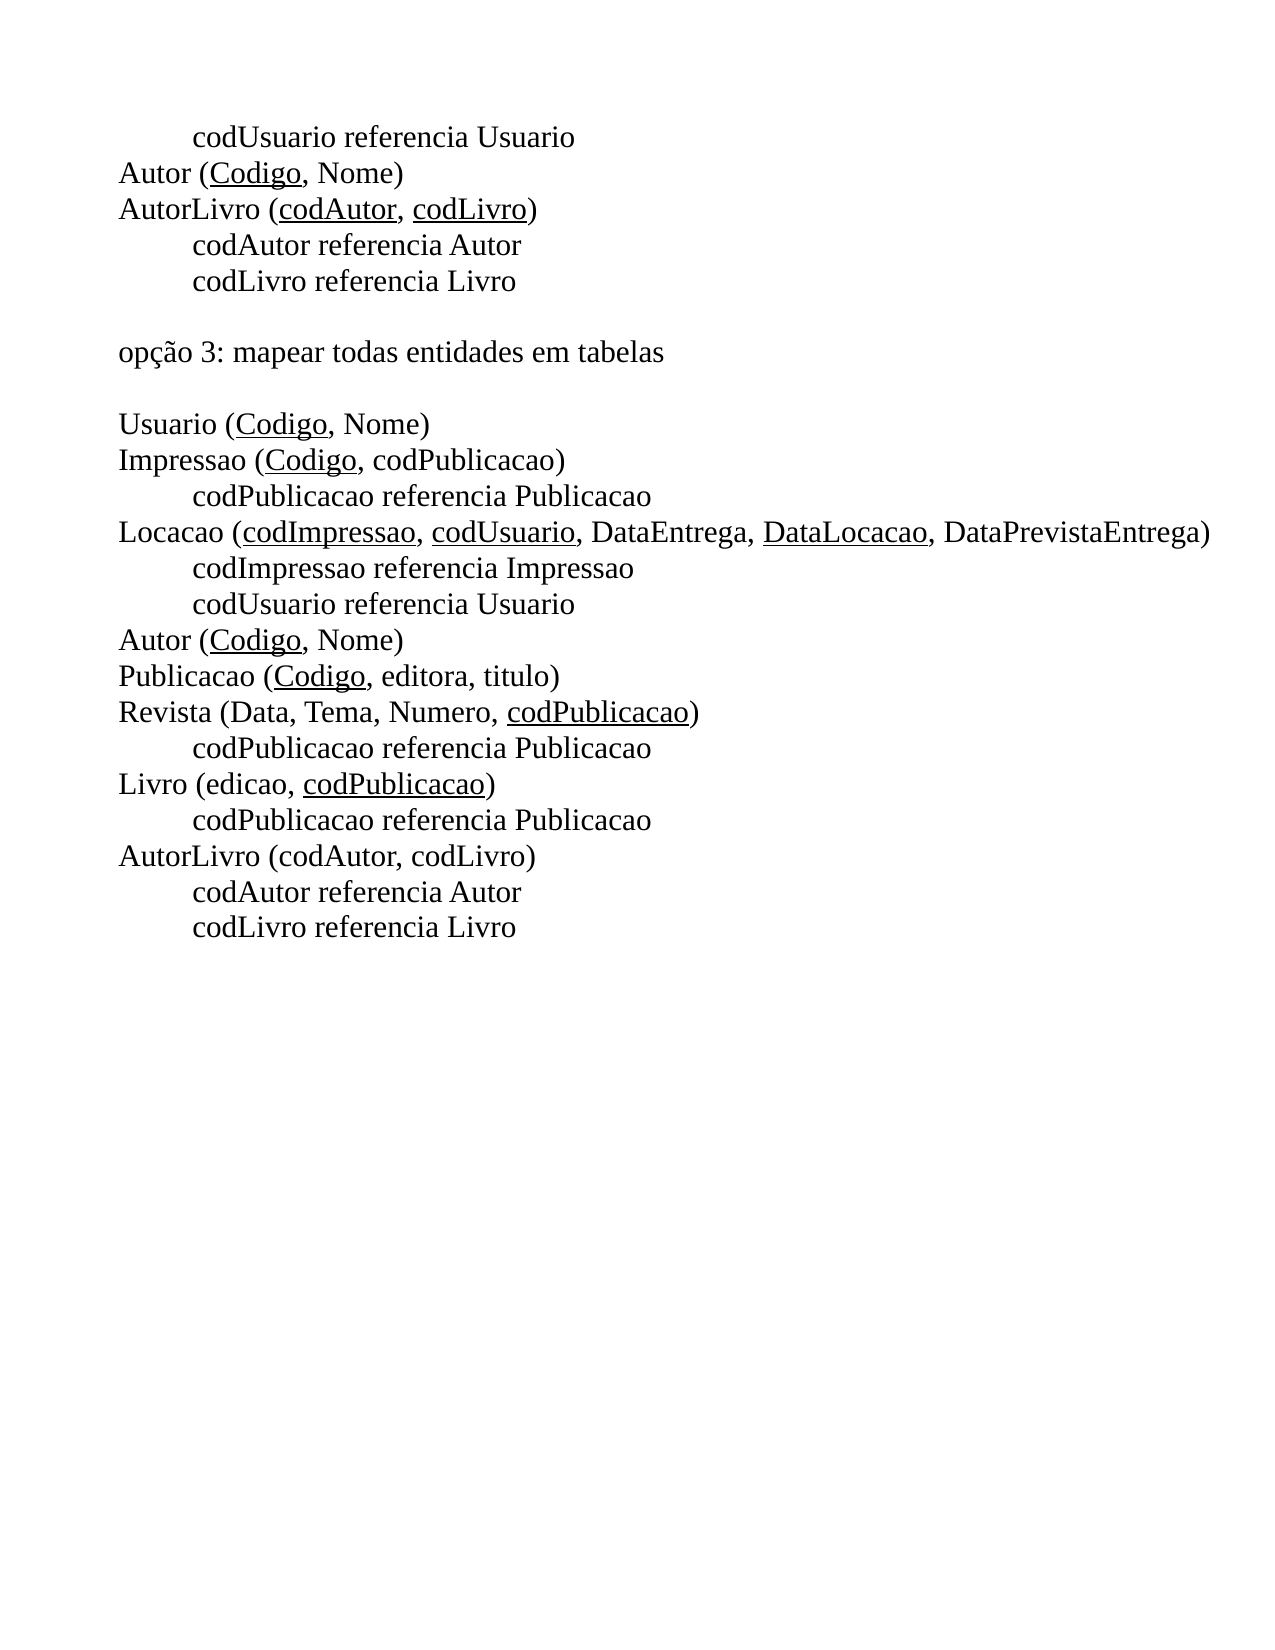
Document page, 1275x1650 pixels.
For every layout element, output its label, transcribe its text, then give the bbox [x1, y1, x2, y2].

text codUsuario referencia Usuario [118, 585, 1157, 621]
text codAutor referencia Autor [118, 873, 1157, 909]
text Locacao (codImpressao, codUsuario, DataEntrega, DataLocacao, DataPrevistaEntrega) [118, 513, 1251, 549]
text codAutor referencia Autor [118, 226, 1157, 262]
text codPublicacao referencia Publicacao [118, 729, 1157, 765]
text codUsuario referencia Usuario [118, 118, 1157, 154]
text codLivro referencia Livro [118, 262, 1157, 298]
text codPublicacao referencia Publicacao [118, 477, 1157, 513]
text Usuario (Codigo, Nome) [118, 406, 1157, 442]
text Publicacao (Codigo, editora, titulo) [118, 657, 1157, 693]
text codLivro referencia Livro [118, 909, 1157, 945]
text Impressao (Codigo, codPublicacao) [118, 442, 1157, 477]
text codImpressao referencia Impressao [118, 549, 1157, 585]
text AutorLivro (codAutor, codLivro) [118, 837, 1157, 873]
text AutorLivro (codAutor, codLivro) [118, 190, 1157, 226]
text Autor (Codigo, Nome) [118, 621, 1157, 657]
text Revista (Data, Tema, Numero, codPublicacao) [118, 693, 1157, 729]
text Autor (Codigo, Nome) [118, 154, 1157, 190]
text Livro (edicao, codPublicacao) [118, 765, 1157, 801]
text opção 3: mapear todas entidades em tabelas [118, 334, 1157, 370]
text codPublicacao referencia Publicacao [118, 801, 1157, 837]
